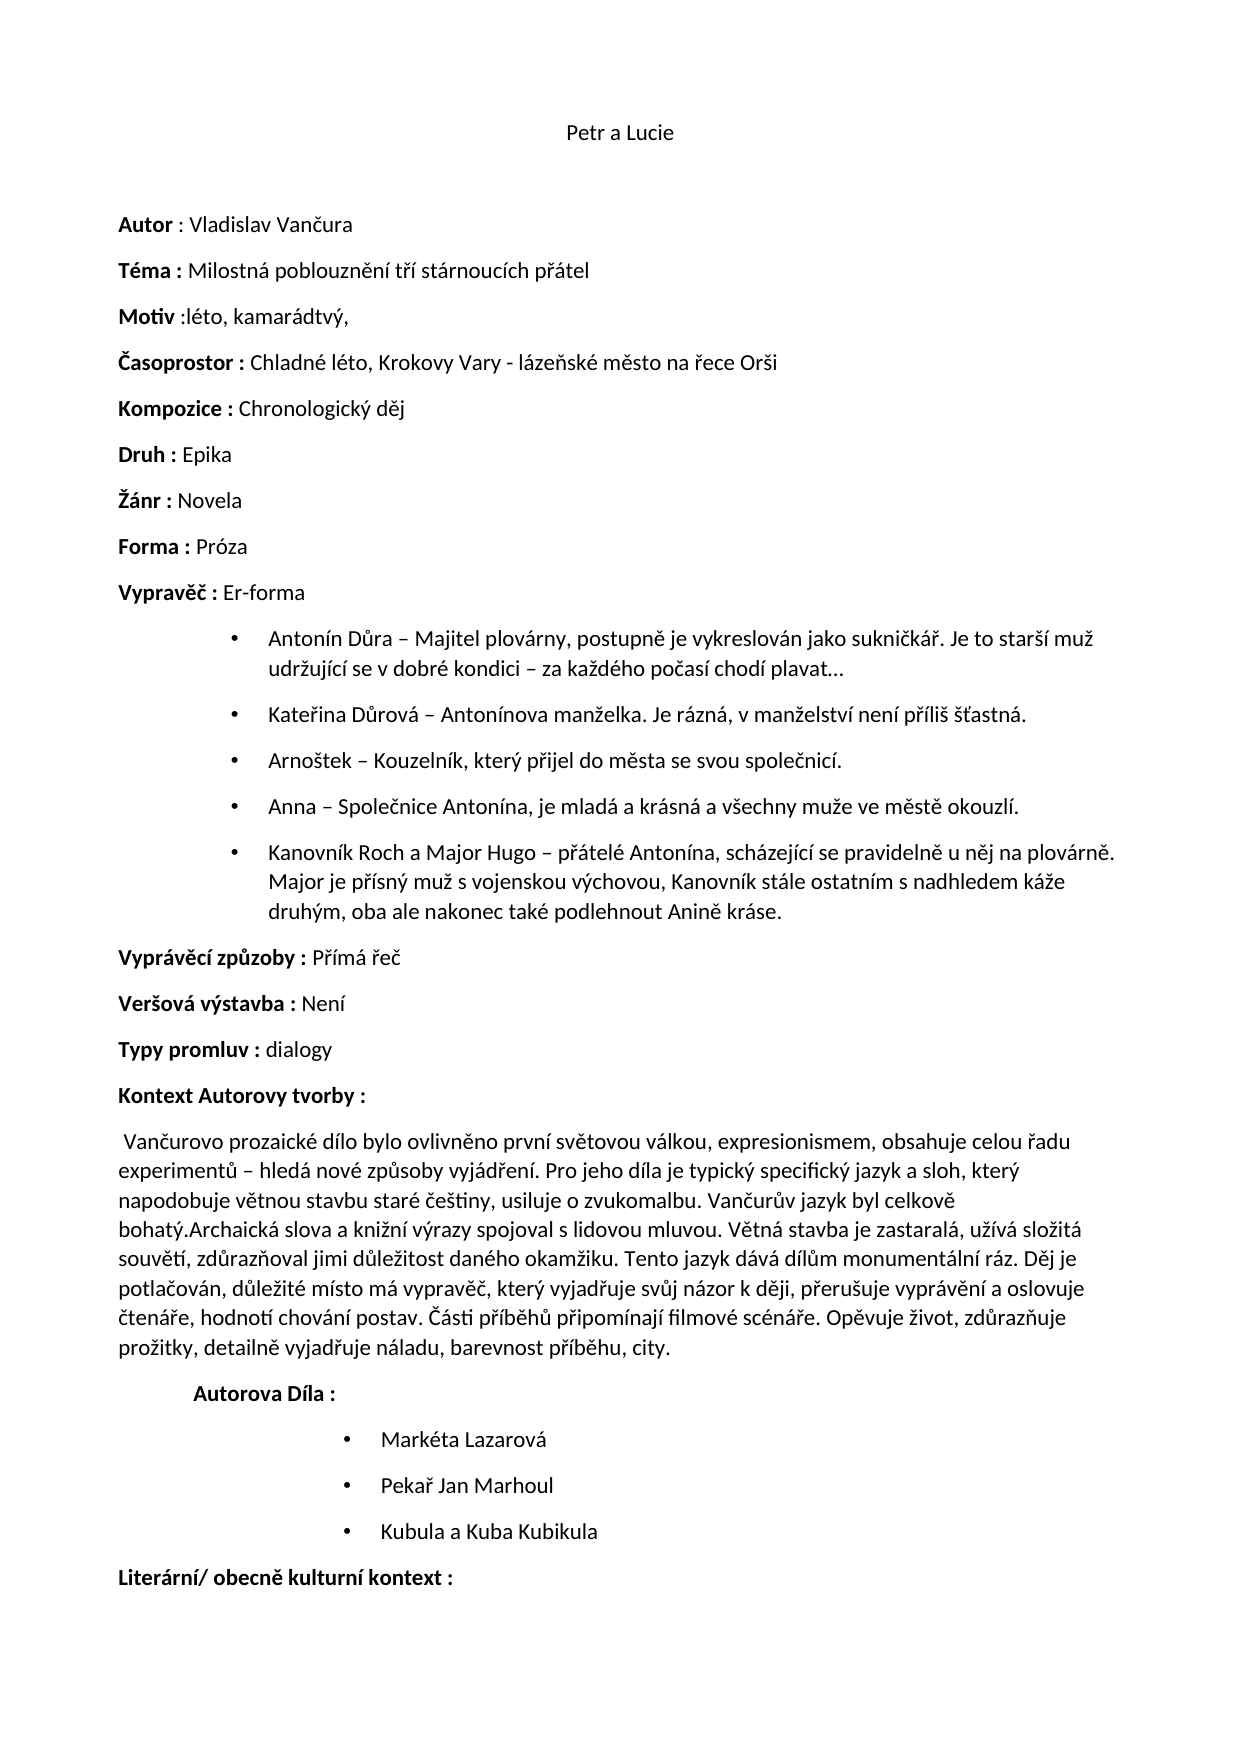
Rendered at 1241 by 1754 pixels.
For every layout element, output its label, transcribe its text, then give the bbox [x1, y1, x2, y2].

list Anna – Společnice Antonína, je mladá a krásná a všechny muže ve městě okouzlí. [231, 792, 1122, 820]
text Motiv :léto, kamarádtvý, [118, 302, 1122, 330]
text Literární/ obecně kulturní kontext : [118, 1563, 1122, 1591]
text Vančurovo prozaické dílo bylo ovlivněno první světovou válkou, expresionismem, obsahuje celou řadu experimentů – hledá nové způsoby vyjádření. Pro jeho díla je typický specifický jazyk a sloh, který napodobuje větnou stavbu staré češtiny, usiluje o zvukomalbu. Vančurův jazyk byl celkově bohatý.Archaická slova a knižní výrazy spojoval s lidovou mluvou. Větná stavba je zastaralá, užívá složitá souvětí, zdůrazňoval jimi důležitost daného okamžiku. Tento jazyk dává dílům monumentální ráz. Děj je potlačován, důležité místo má vypravěč, který vyjadřuje svůj názor k ději, přerušuje vyprávění a oslovuje čtenáře, hodnotí chování postav. Části příběhů připomínají filmové scénáře. Opěvuje život, zdůrazňuje prožitky, detailně vyjadřuje náladu, barevnost příběhu, city. [118, 1127, 1122, 1361]
text Typy promluv : dialogy [118, 1035, 1122, 1063]
text Autor : Vladislav Vančura [118, 210, 1122, 238]
text Forma : Próza [118, 532, 1122, 561]
text Veršová výstavba : Není [118, 989, 1122, 1017]
list Kubula a Kuba Kubikula [343, 1517, 1122, 1545]
text Druh : Epika [118, 440, 1122, 468]
text Kompozice : Chronologický děj [118, 394, 1122, 422]
list Arnoštek – Kouzelník, který přijel do města se svou společnicí. [231, 746, 1122, 774]
text Vypravěč : Er-forma [118, 578, 1122, 607]
list Kateřina Důrová – Antonínova manželka. Je rázná, v manželství není příliš šťastná. [231, 700, 1122, 728]
list Pekař Jan Marhoul [343, 1471, 1122, 1499]
text Žánr : Novela [118, 486, 1122, 514]
list Markéta Lazarová [343, 1425, 1122, 1453]
text Téma : Milostná poblouznění tří stárnoucích přátel [118, 256, 1122, 284]
text Vyprávěcí způzoby : Přímá řeč [118, 943, 1122, 971]
text Petr a Lucie [118, 118, 1122, 146]
text Autorova Díla : [193, 1379, 1122, 1407]
list Antonín Důra – Majitel plovárny, postupně je vykreslován jako sukničkář. Je to starší muž udržující se v dobré kondici – za každého počasí chodí plavat… [231, 624, 1122, 682]
text Časoprostor : Chladné léto, Krokovy Vary - lázeňské město na řece Orši [118, 348, 1122, 376]
text Kontext Autorovy tvorby : [118, 1081, 1122, 1109]
list Kanovník Roch a Major Hugo – přátelé Antonína, scházející se pravidelně u něj na plovárně. Major je přísný muž s vojenskou výchovou, Kanovník stále ostatním s nadhledem káže druhým, oba ale nakonec také podlehnout Anině kráse. [231, 838, 1122, 925]
